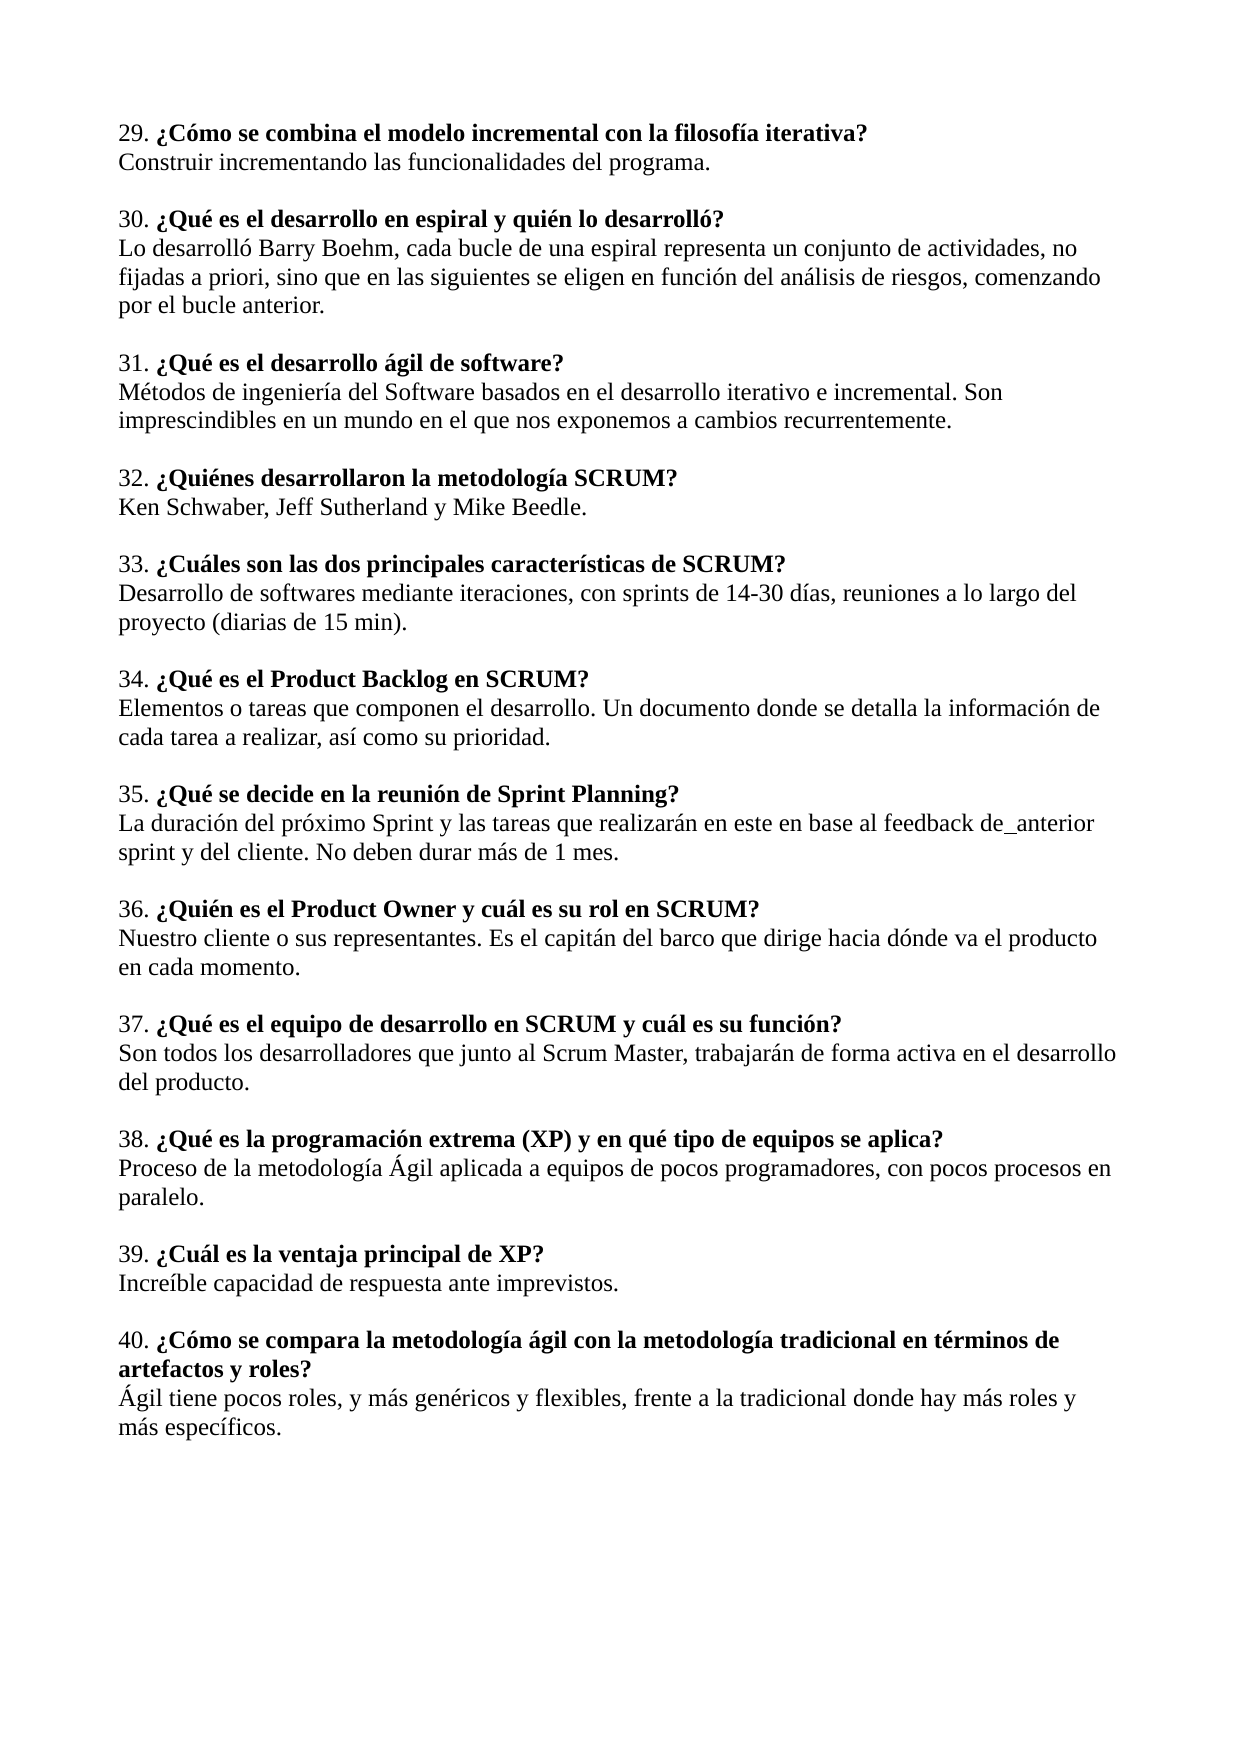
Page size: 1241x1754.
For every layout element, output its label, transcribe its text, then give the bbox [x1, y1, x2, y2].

text Ken Schwaber, Jeff Sutherland y Mike Beedle. [118, 492, 1122, 521]
text Son todos los desarrolladores que junto al Scrum Master, trabajarán de forma activa en el desarrollo del producto. [118, 1038, 1122, 1096]
text 32. ¿Quiénes desarrollaron la metodología SCRUM? [118, 463, 1122, 492]
text Construir incrementando las funcionalidades del programa. [118, 147, 1122, 176]
text 39. ¿Cuál es la ventaja principal de XP? [118, 1239, 1122, 1268]
text 38. ¿Qué es la programación extrema (XP) y en qué tipo de equipos se aplica? [118, 1124, 1122, 1153]
text Lo desarrolló Barry Boehm, cada bucle de una espiral representa un conjunto de actividades, no fijadas a priori, sino que en las siguientes se eligen en función del análisis de riesgos, comenzando por el bucle anterior. [118, 233, 1122, 319]
text Ágil tiene pocos roles, y más genéricos y flexibles, frente a la tradicional donde hay más roles y más específicos. [118, 1383, 1122, 1441]
text 35. ¿Qué se decide en la reunión de Sprint Planning? [118, 779, 1122, 808]
text 34. ¿Qué es el Product Backlog en SCRUM? [118, 664, 1122, 693]
text 31. ¿Qué es el desarrollo ágil de software? [118, 348, 1122, 377]
text Proceso de la metodología Ágil aplicada a equipos de pocos programadores, con pocos procesos en paralelo. [118, 1153, 1122, 1211]
text 33. ¿Cuáles son las dos principales características de SCRUM? [118, 549, 1122, 578]
text Nuestro cliente o sus representantes. Es el capitán del barco que dirige hacia dónde va el producto en cada momento. [118, 923, 1122, 981]
text 30. ¿Qué es el desarrollo en espiral y quién lo desarrolló? [118, 204, 1122, 233]
text 37. ¿Qué es el equipo de desarrollo en SCRUM y cuál es su función? [118, 1009, 1122, 1038]
text La duración del próximo Sprint y las tareas que realizarán en este en base al feedback de anterior sprint y del cliente. No deben durar más de 1 mes. [118, 808, 1122, 866]
text Desarrollo de softwares mediante iteraciones, con sprints de 14-30 días, reuniones a lo largo del proyecto (diarias de 15 min). [118, 578, 1122, 636]
text Increíble capacidad de respuesta ante imprevistos. [118, 1268, 1122, 1297]
text 29. ¿Cómo se combina el modelo incremental con la filosofía iterativa? [118, 118, 1122, 147]
text Elementos o tareas que componen el desarrollo. Un documento donde se detalla la información de cada tarea a realizar, así como su prioridad. [118, 693, 1122, 751]
text 40. ¿Cómo se compara la metodología ágil con la metodología tradicional en términos de artefactos y roles? [118, 1326, 1122, 1383]
text Métodos de ingeniería del Software basados en el desarrollo iterativo e incremental. Son imprescindibles en un mundo en el que nos exponemos a cambios recurrentemente. [118, 377, 1122, 434]
text 36. ¿Quién es el Product Owner y cuál es su rol en SCRUM? [118, 894, 1122, 923]
